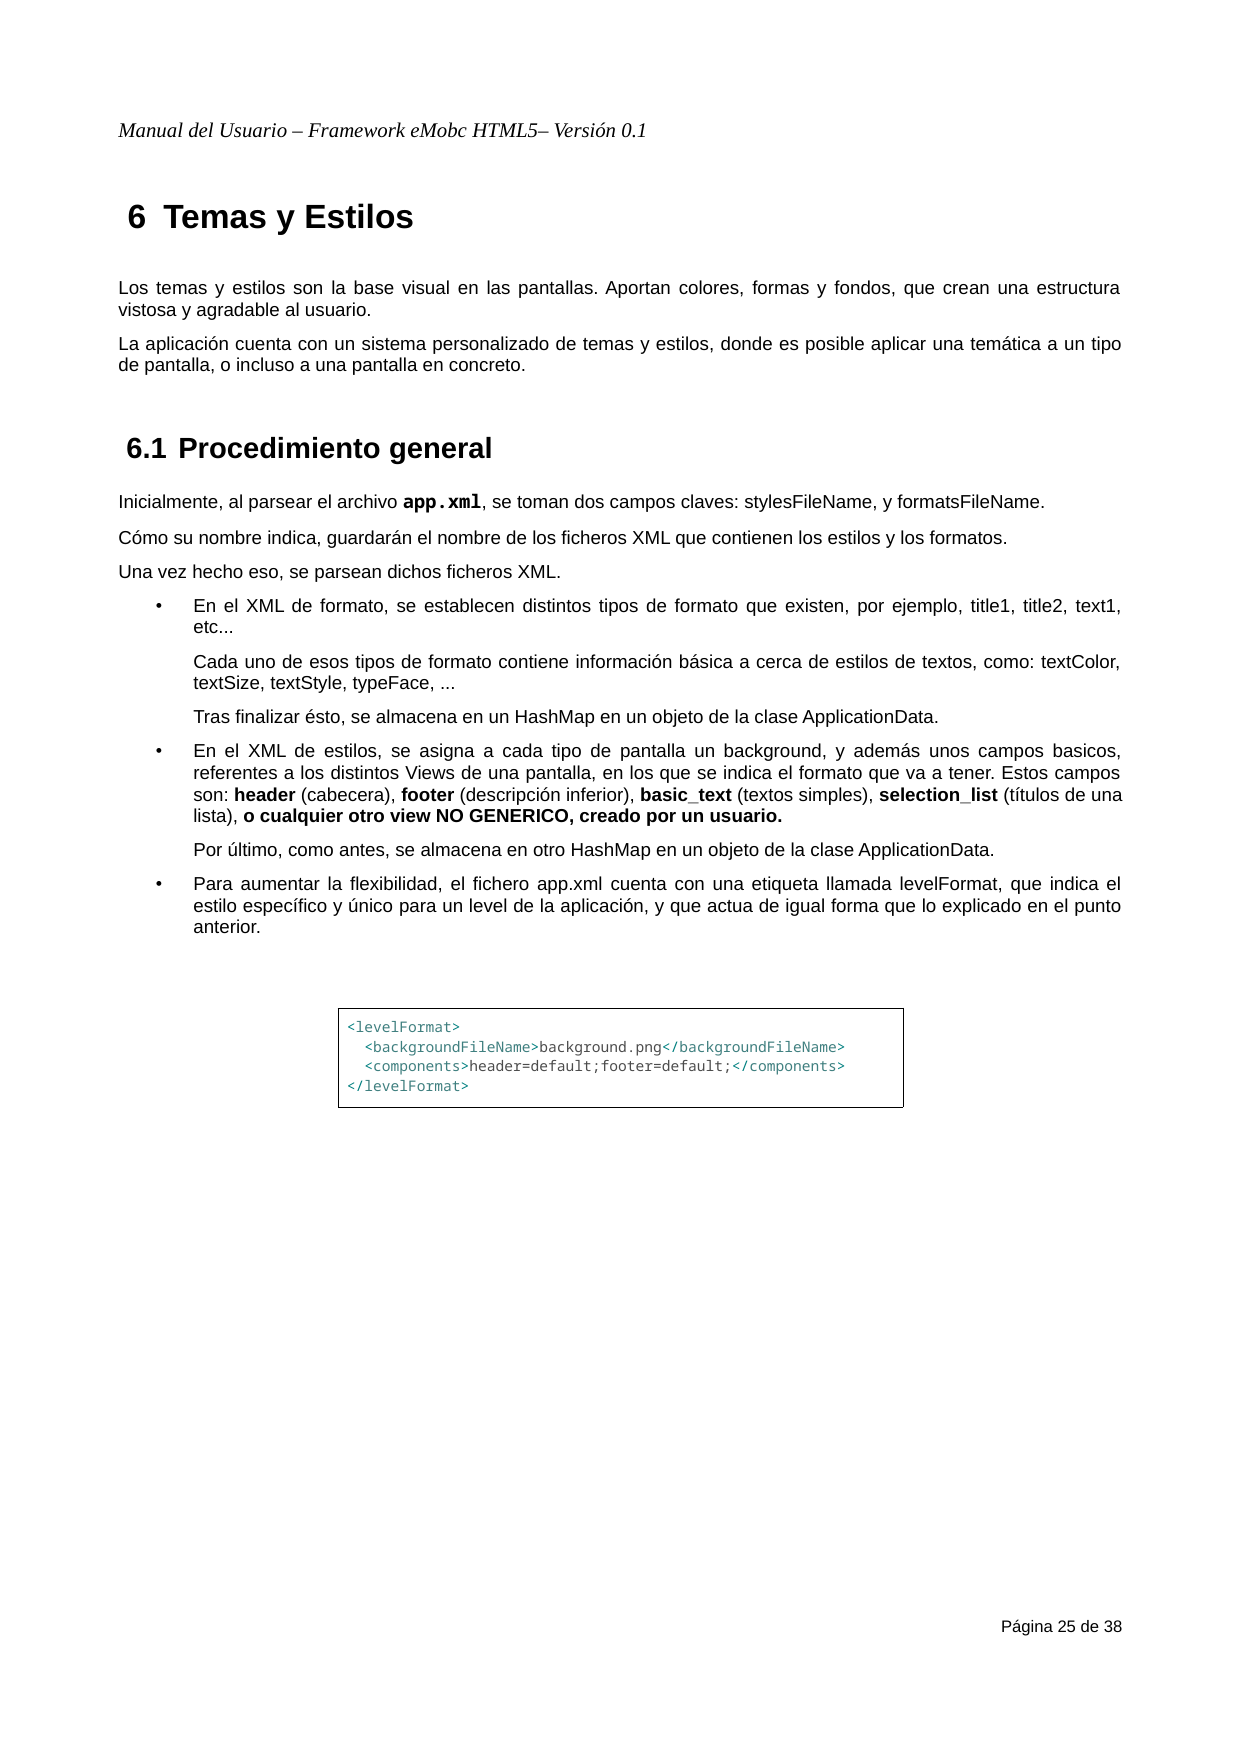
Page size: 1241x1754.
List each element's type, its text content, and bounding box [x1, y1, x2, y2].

text Los temas y estilos son la base visual en las pantallas. Aportan colores, formas y fondos, que crean una estructura vistosa y agradable al usuario. [118, 277, 1122, 320]
text Inicialmente, al parsear el archivo app.xml, se toman dos campos claves: stylesFileName, y formatsFileName. [118, 488, 1122, 514]
subtitle Temas y Estilos [118, 196, 1122, 235]
text </levelFormat> [347, 1076, 894, 1096]
list Para aumentar la flexibilidad, el fichero app.xml cuenta con una etiqueta llamada levelFormat, que indica el estilo específico y único para un level de la aplicación, y que actua de igual forma que lo explicado en el punto anterior. [156, 873, 1122, 938]
text La aplicación cuenta con un sistema personalizado de temas y estilos, donde es posible aplicar una temática a un tipo de pantalla, o incluso a una pantalla en concreto. [118, 333, 1122, 376]
list En el XML de formato, se establecen distintos tipos de formato que existen, por ejemplo, title1, title2, text1, etc... [156, 595, 1122, 638]
text Una vez hecho eso, se parsean dichos ficheros XML. [118, 561, 1122, 582]
list Tras finalizar ésto, se almacena en un HashMap en un objeto de la clase ApplicationData. [156, 706, 1122, 728]
text <levelFormat> [347, 1016, 894, 1036]
text <backgroundFileName>background.png</backgroundFileName> [347, 1036, 894, 1056]
list Por último, como antes, se almacena en otro HashMap en un objeto de la clase ApplicationData. [156, 839, 1122, 861]
subtitle Procedimiento general [118, 431, 1122, 464]
text Cómo su nombre indica, guardarán el nombre de los ficheros XML que contienen los estilos y los formatos. [118, 527, 1122, 548]
list En el XML de estilos, se asigna a cada tipo de pantalla un background, y además unos campos basicos, referentes a los distintos Views de una pantalla, en los que se indica el formato que va a tener. Estos campos son: header (cabecera), footer (descripción inferior), basic_text (textos simples), selection_list (títulos de una lista), o cualquier otro view NO GENERICO, creado por un usuario. [156, 740, 1122, 826]
list Cada uno de esos tipos de formato contiene información básica a cerca de estilos de textos, como: textColor, textSize, textStyle, typeFace, ... [156, 650, 1122, 693]
text <components>header=default;footer=default;</components> [347, 1056, 894, 1076]
